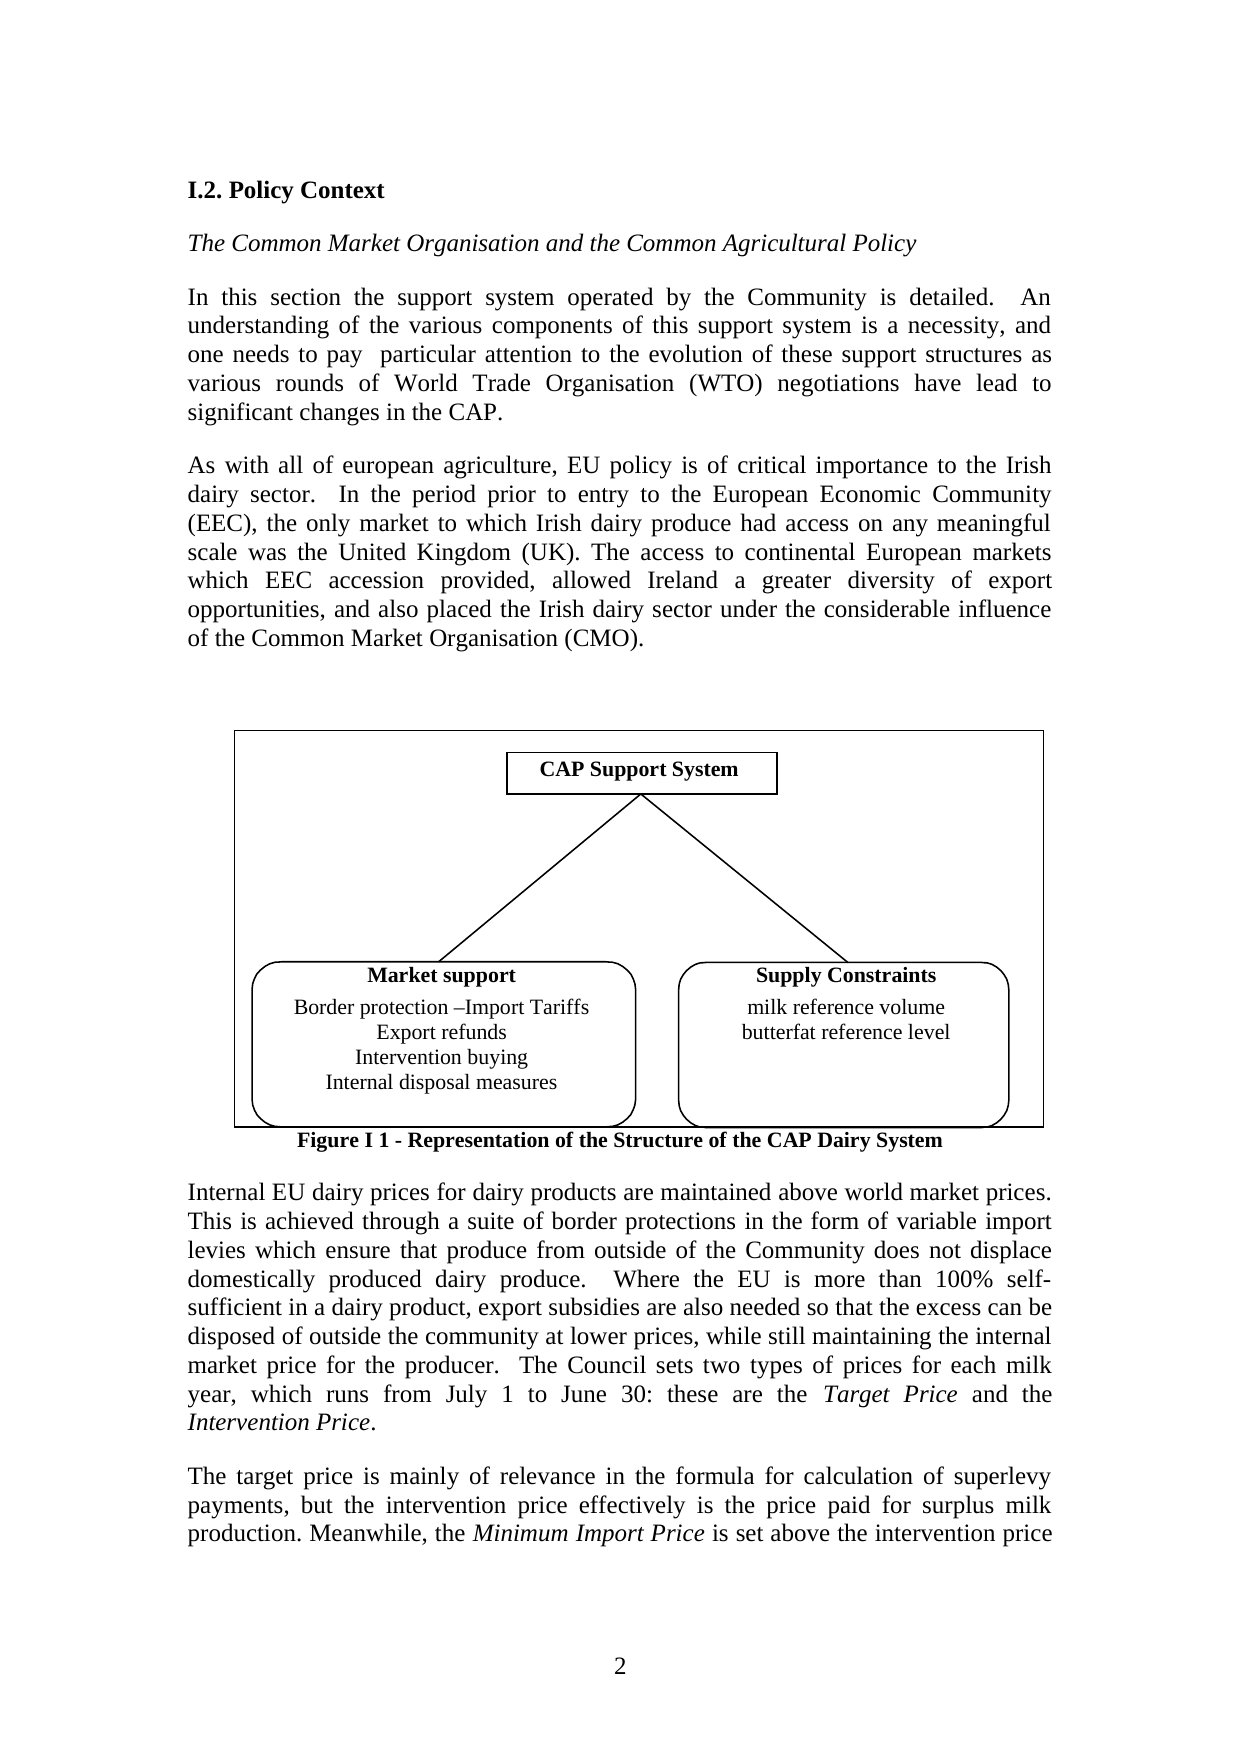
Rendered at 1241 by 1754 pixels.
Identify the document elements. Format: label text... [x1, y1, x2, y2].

text Internal EU dairy prices for dairy products are maintained above world market prices. This is achieved through a suite of border protections in the form of variable import levies which ensure that produce from outside of the Community does not displace domestically produced dairy produce. Where the EU is more than 100% self-sufficient in a dairy product, export subsidies are also needed so that the excess can be disposed of outside the community at lower prices, while still maintaining the internal market price for the producer. The Council sets two types of prices for each milk year, which runs from July 1 to June 30: these are the Target Price and the Intervention Price. [187, 1177, 1053, 1436]
table_cell Supply Constraints [649, 957, 843, 988]
table_header CAP Support System [235, 731, 1043, 957]
table_cell Supply Constraints [680, 964, 1007, 988]
subtitle The Common Market Organisation and the Common Agricultural Policy [187, 228, 1053, 257]
table_cell Supply Constraints [844, 957, 1043, 988]
text As with all of european agriculture, EU policy is of critical importance to the Irish dairy sector. In the period prior to entry to the European Economic Community (EEC), the only market to which Irish dairy produce had access on any meaningful scale was the United Kingdom (UK). The access to continental European markets which EEC accession provided, allowed Ireland a greater diversity of export opportunities, and also placed the Irish dairy sector under the considerable influence of the Common Market Organisation (CMO). [187, 450, 1053, 652]
table_cell milk reference volume butterfat reference level [680, 988, 1008, 1126]
table_cell Market support [235, 957, 441, 988]
table_cell [995, 988, 1043, 1126]
text Figure I 1 - Representation of the Structure of the CAP Dairy System [187, 1127, 1053, 1153]
table_cell Border protection –Import Tariffs Export refunds Intervention buying Internal disposal measures [253, 988, 634, 1126]
table_cell Market support [254, 963, 634, 988]
table_cell [620, 988, 648, 1126]
subtitle Policy Context [187, 175, 1053, 203]
table_cell [235, 988, 268, 1126]
table_cell Market support [444, 957, 648, 988]
text In this section the support system operated by the Community is detailed. An understanding of the various components of this support system is a necessity, and one needs to pay particular attention to the evolution of these support structures as various rounds of World Trade Organisation (WTO) negotiations have lead to significant changes in the CAP. [187, 282, 1053, 426]
table_cell [649, 988, 692, 1126]
text The target price is mainly of relevance in the formula for calculation of superlevy payments, but the intervention price effectively is the price paid for surplus milk production. Meanwhile, the Minimum Import Price is set above the intervention price [187, 1461, 1053, 1547]
